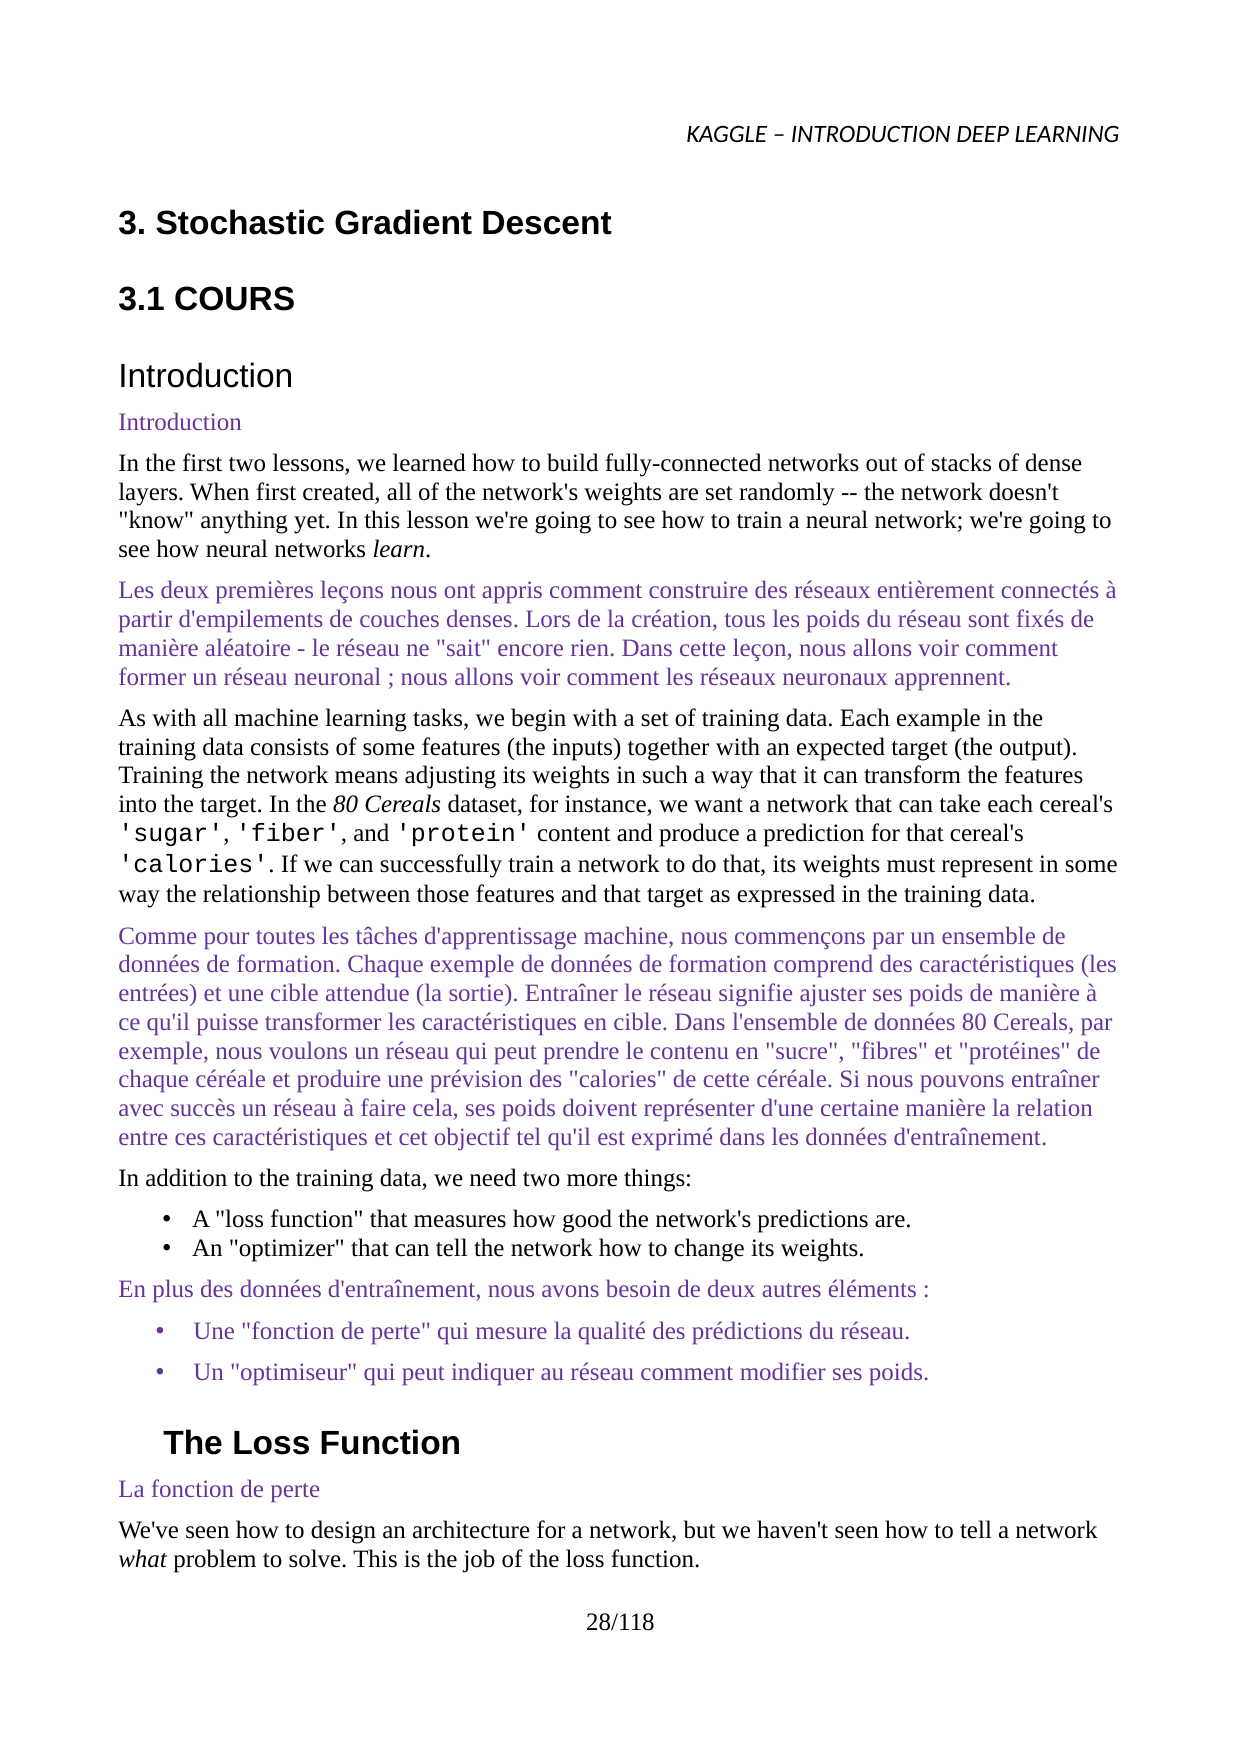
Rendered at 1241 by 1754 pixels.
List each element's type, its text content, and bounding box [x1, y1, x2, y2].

text As with all machine learning tasks, we begin with a set of training data. Each example in the training data consists of some features (the inputs) together with an expected target (the output). Training the network means adjusting its weights in such a way that it can transform the features into the target. In the 80 Cereals dataset, for instance, we want a network that can take each cereal's 'sugar', 'fiber', and 'protein' content and produce a prediction for that cereal's 'calories'. If we can successfully train a network to do that, its weights must represent in some way the relationship between those features and that target as expressed in the training data. [118, 703, 1122, 908]
list Une "fonction de perte" qui mesure la qualité des prédictions du réseau. [156, 1316, 1122, 1344]
text In the first two lessons, we learned how to build fully-connected networks out of stacks of dense layers. When first created, all of the network's weights are set randomly -- the network doesn't "know" anything yet. In this lesson we're going to see how to train a neural network; we're going to see how neural networks learn. [118, 448, 1122, 563]
subtitle The Loss Function [118, 1423, 1122, 1462]
subtitle Introduction [118, 355, 1122, 394]
list An "optimizer" that can tell the network how to change its weights. [162, 1233, 1122, 1262]
subtitle 3. Stochastic Gradient Descent [118, 203, 1122, 242]
text La fonction de perte [118, 1474, 1122, 1503]
list A "loss function" that measures how good the network's predictions are. [162, 1204, 1122, 1233]
text We've seen how to design an architecture for a network, but we haven't seen how to tell a network what problem to solve. This is the job of the loss function. [118, 1516, 1122, 1573]
text En plus des données d'entraînement, nous avons besoin de deux autres éléments : [118, 1274, 1122, 1303]
text In addition to the training data, we need two more things: [118, 1163, 1122, 1192]
text Les deux premières leçons nous ont appris comment construire des réseaux entièrement connectés à partir d'empilements de couches denses. Lors de la création, tous les poids du réseau sont fixés de manière aléatoire - le réseau ne "sait" encore rien. Dans cette leçon, nous allons voir comment former un réseau neuronal ; nous allons voir comment les réseaux neuronaux apprennent. [118, 575, 1122, 690]
list Un "optimiseur" qui peut indiquer au réseau comment modifier ses poids. [156, 1357, 1122, 1386]
text Comme pour toutes les tâches d'apprentissage machine, nous commençons par un ensemble de données de formation. Chaque exemple de données de formation comprend des caractéristiques (les entrées) et une cible attendue (la sortie). Entraîner le réseau signifie ajuster ses poids de manière à ce qu'il puisse transformer les caractéristiques en cible. Dans l'ensemble de données 80 Cereals, par exemple, nous voulons un réseau qui peut prendre le contenu en "sucre", "fibres" et "protéines" de chaque céréale et produire une prévision des "calories" de cette céréale. Si nous pouvons entraîner avec succès un réseau à faire cela, ses poids doivent représenter d'une certaine manière la relation entre ces caractéristiques et cet objectif tel qu'il est exprimé dans les données d'entraînement. [118, 921, 1122, 1151]
subtitle 3.1 COURS [118, 279, 1122, 318]
text Introduction [118, 407, 1122, 435]
